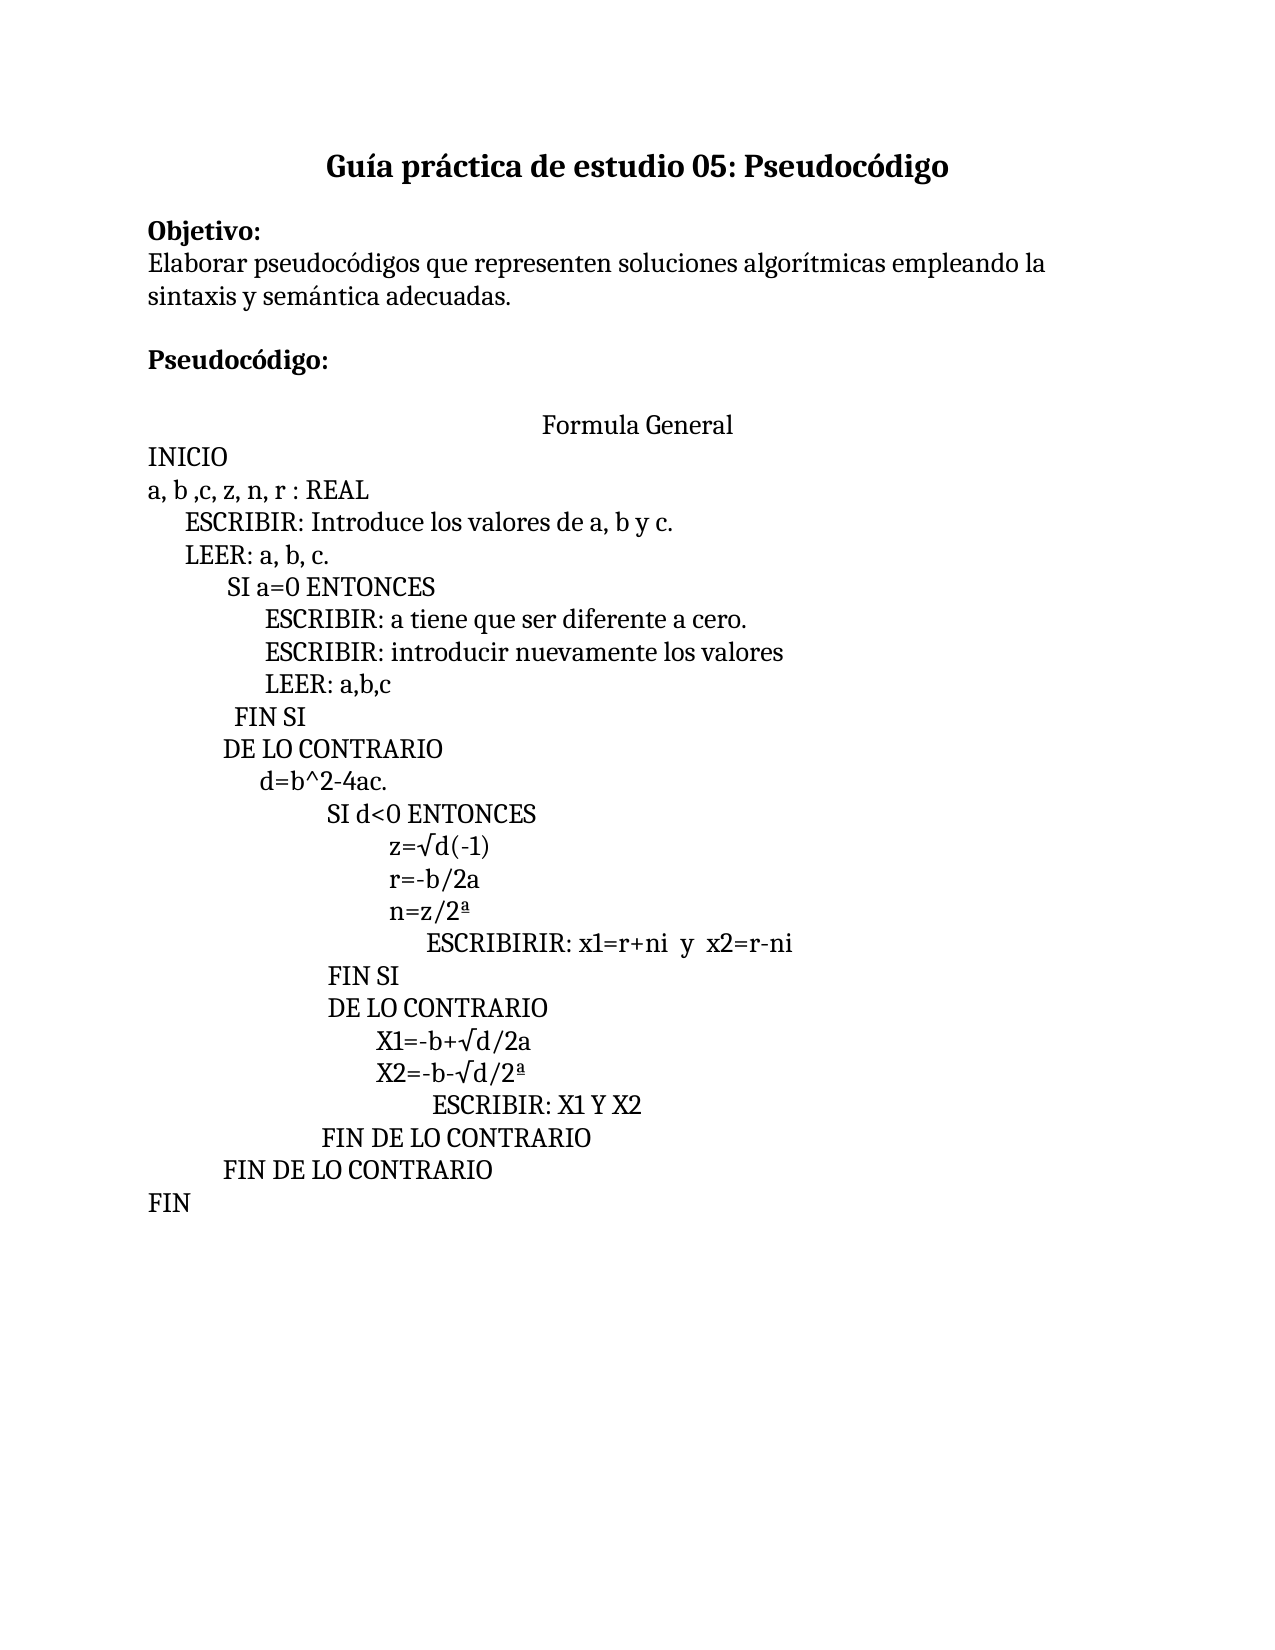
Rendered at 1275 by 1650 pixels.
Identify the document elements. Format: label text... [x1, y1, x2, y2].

text FIN DE LO CONTRARIO [148, 1122, 1127, 1154]
text d=b^2-4ac. [148, 766, 1127, 798]
text Guía práctica de estudio 05: Pseudocódigo [148, 148, 1127, 186]
text z=√d(-1) [148, 830, 1127, 863]
text FIN SI [148, 960, 1127, 992]
text LEER: a,b,c [148, 668, 1127, 701]
text SI d<0 ENTONCES [148, 798, 1127, 830]
text Elaborar pseudocódigos que representen soluciones algorítmicas empleando la sintaxis y semántica adecuadas. [148, 247, 1127, 312]
text Pseudocódigo: [148, 344, 1127, 377]
text ESCRIBIR: introducir nuevamente los valores [148, 636, 1127, 668]
text X1=-b+√d/2a [148, 1025, 1127, 1057]
text FIN [148, 1187, 1127, 1219]
text ESCRIBIR: Introduce los valores de a, b y c. [148, 506, 1127, 539]
text INICIO [148, 442, 1127, 474]
text Objetivo: [148, 215, 1127, 247]
text n=z/2ª [148, 895, 1127, 927]
text DE LO CONTRARIO [148, 733, 1127, 766]
text ESCRIBIR: X1 Y X2 [148, 1089, 1127, 1122]
text FIN SI [148, 701, 1127, 733]
text DE LO CONTRARIO [148, 992, 1127, 1025]
text Formula General [148, 409, 1127, 442]
text SI a=0 ENTONCES [148, 571, 1127, 603]
text X2=-b-√d/2ª [148, 1057, 1127, 1089]
text LEER: a, b, c. [148, 539, 1127, 571]
text ESCRIBIR: a tiene que ser diferente a cero. [148, 603, 1127, 636]
text FIN DE LO CONTRARIO [148, 1154, 1127, 1187]
text r=-b/2a [148, 863, 1127, 895]
text ESCRIBIRIR: x1=r+ni y x2=r-ni [148, 927, 1127, 960]
text a, b ,c, z, n, r : REAL [148, 474, 1127, 506]
